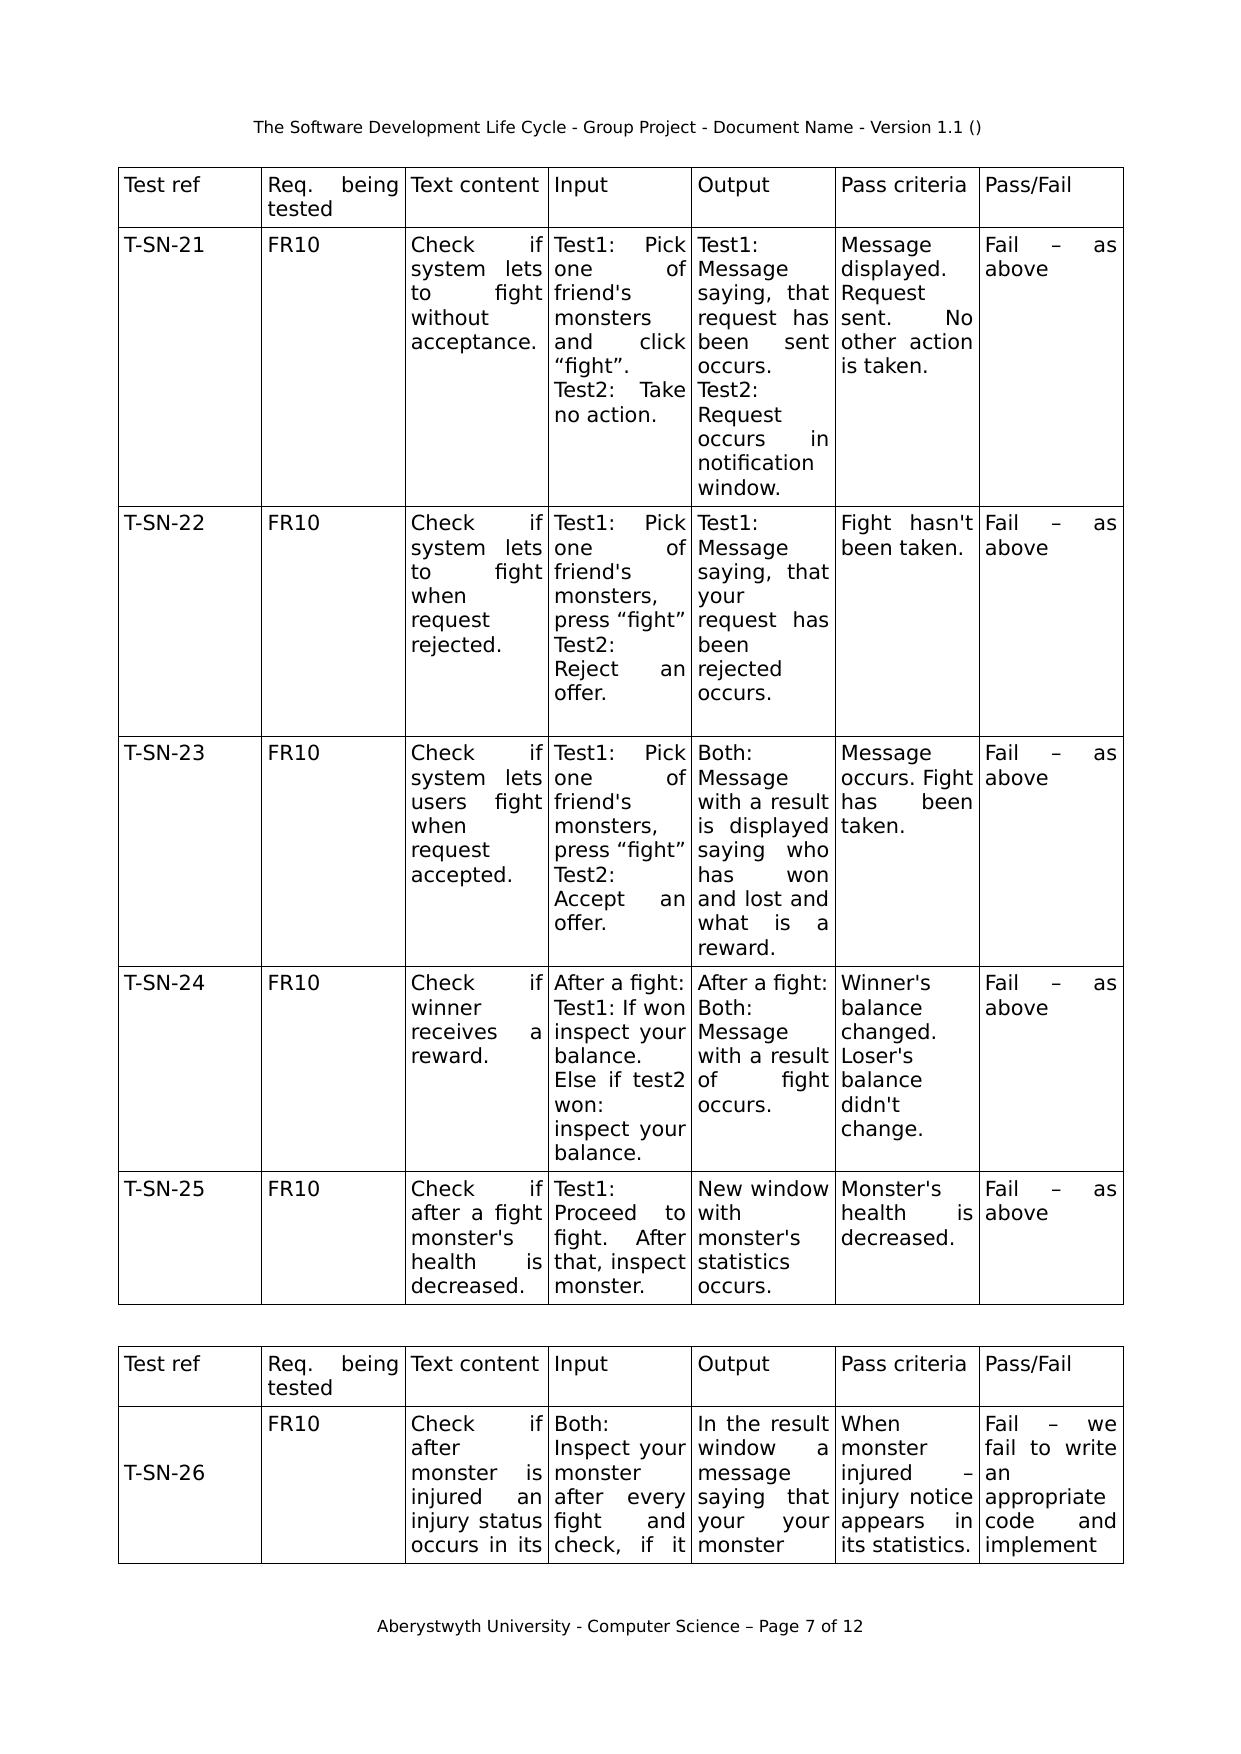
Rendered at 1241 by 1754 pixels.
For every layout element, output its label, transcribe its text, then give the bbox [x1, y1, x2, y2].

table_cell T-SN-21 [119, 228, 261, 506]
table_cell Fail – as above [980, 737, 1123, 966]
table_cell Fail – we fail to write an appropriate code and implement [980, 1407, 1123, 1563]
table_cell Test1: Proceed to fight. After that, inspect monster. [549, 1172, 691, 1304]
table_cell Fight hasn't been taken. [836, 507, 979, 736]
table_cell Fail – as above [980, 1172, 1123, 1304]
table_cell Fail – as above [980, 507, 1123, 736]
table_header Pass/Fail [980, 168, 1123, 227]
table_cell In the result window a message saying that your your monster [692, 1407, 835, 1563]
table_cell FR10 [262, 737, 405, 966]
table_header Pass criteria [836, 1347, 979, 1406]
table_cell Test1: Pick one of friend's monsters and click “fight”. Test2: Take no action. [549, 228, 691, 506]
table_cell T-SN-24 [119, 967, 261, 1171]
table_cell After a fight: Both: Message with a result of fight occurs. [692, 967, 835, 1171]
table_cell Check if after a fight monster's health is decreased. [406, 1172, 548, 1304]
table_header Input [549, 168, 691, 227]
table_header Req. being tested [262, 168, 405, 227]
table_header Output [692, 1347, 835, 1406]
table_cell Check if system lets to fight when request rejected. [406, 507, 548, 736]
table_cell Both: Inspect your monster after every fight and check, if it [549, 1407, 691, 1563]
table_cell T-SN-25 [119, 1172, 261, 1304]
table_cell Test1: Message saying, that request has been sent occurs. Test2: Request occurs in notification window. [692, 228, 835, 506]
table_cell Fail – as above [980, 967, 1123, 1171]
table_cell Fail – as above [980, 228, 1123, 506]
table_header Pass/Fail [980, 1347, 1123, 1406]
table_cell Test1: Pick one of friend's monsters, press “fight” Test2: Reject an offer. [549, 507, 691, 736]
table_cell After a fight: Test1: If won inspect your balance. Else if test2 won: inspect your balance. [549, 967, 691, 1171]
table_cell Check if after monster is injured an injury status occurs in its [406, 1407, 548, 1563]
table_cell T-SN-22 [119, 507, 261, 736]
table_header Test ref [119, 168, 261, 227]
table_cell Test1: Pick one of friend's monsters, press “fight” Test2: Accept an offer. [549, 737, 691, 966]
table_header Text content [406, 1347, 548, 1406]
table_cell Check if winner receives a reward. [406, 967, 548, 1171]
table_cell FR10 [262, 228, 405, 506]
table_header Req. being tested [262, 1347, 405, 1406]
table_cell FR10 [262, 507, 405, 736]
table_header Output [692, 168, 835, 227]
table_cell Message occurs. Fight has been taken. [836, 737, 979, 966]
table_cell Test1: Message saying, that your request has been rejected occurs. [692, 507, 835, 736]
table_cell Check if system lets users fight when request accepted. [406, 737, 548, 966]
table_header Text content [406, 168, 548, 227]
table_cell Both: Message with a result is displayed saying who has won and lost and what is a reward. [692, 737, 835, 966]
table_cell FR10 [262, 967, 405, 1171]
table_cell When monster injured – injury notice appears in its statistics. [836, 1407, 979, 1563]
table_header Pass criteria [836, 168, 979, 227]
table_header Test ref [119, 1347, 261, 1406]
table_cell T-SN-26 [119, 1407, 261, 1563]
table_cell FR10 [262, 1407, 405, 1563]
table_cell Check if system lets to fight without acceptance. [406, 228, 548, 506]
table_cell FR10 [262, 1172, 405, 1304]
table_cell T-SN-23 [119, 737, 261, 966]
table_cell Monster's health is decreased. [836, 1172, 979, 1304]
table_cell Winner's balance changed. Loser's balance didn't change. [836, 967, 979, 1171]
table_cell Message displayed. Request sent. No other action is taken. [836, 228, 979, 506]
table_header Input [549, 1347, 691, 1406]
table_cell New window with monster's statistics occurs. [692, 1172, 835, 1304]
